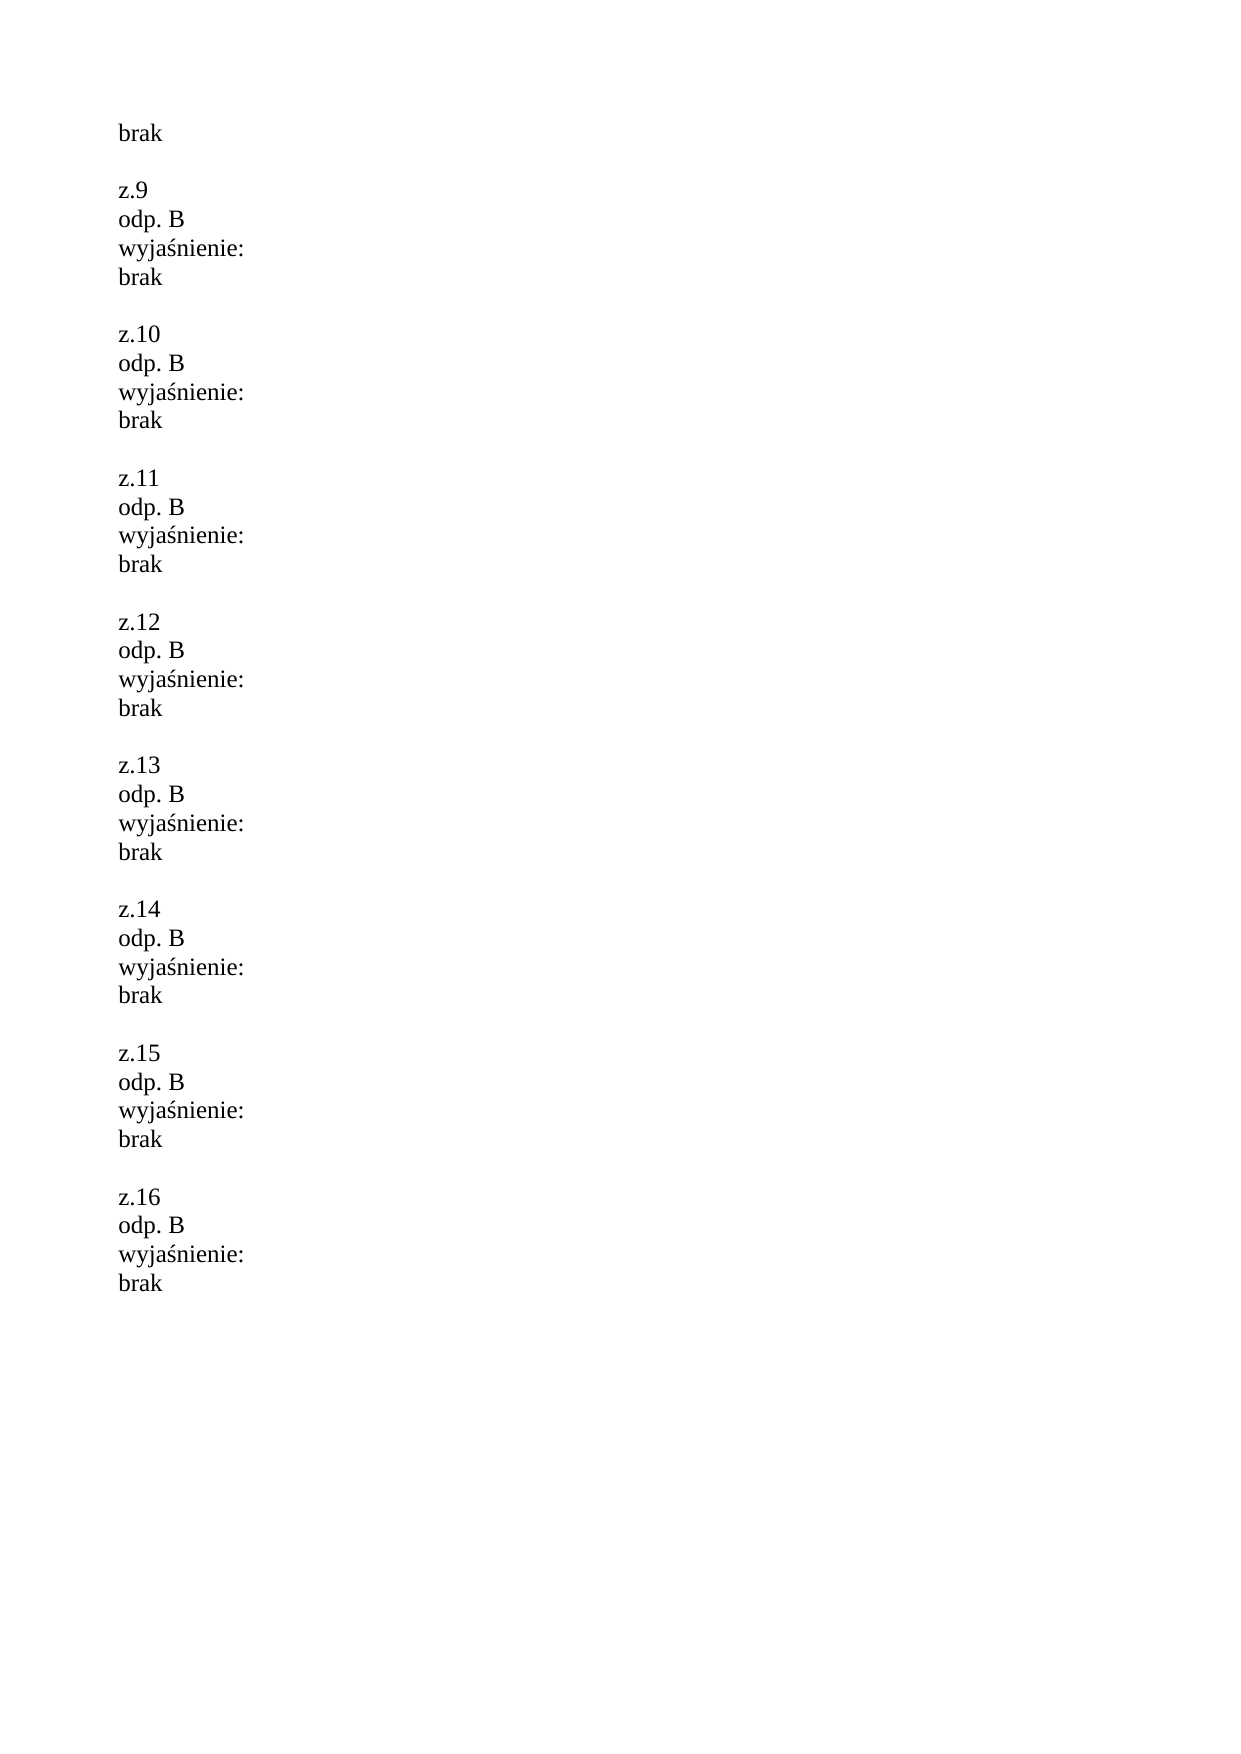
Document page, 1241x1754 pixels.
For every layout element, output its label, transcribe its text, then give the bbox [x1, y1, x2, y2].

text brak [118, 1124, 1122, 1153]
text z.12 [118, 607, 1122, 636]
text z.13 [118, 751, 1122, 779]
text odp. B [118, 492, 1122, 521]
text wyjaśnienie: [118, 1239, 1122, 1268]
text odp. B [118, 1067, 1122, 1096]
text wyjaśnienie: [118, 664, 1122, 693]
text wyjaśnienie: [118, 521, 1122, 549]
text z.9 [118, 176, 1122, 204]
text brak [118, 981, 1122, 1009]
text brak [118, 262, 1122, 291]
text z.11 [118, 463, 1122, 492]
text z.15 [118, 1038, 1122, 1067]
text odp. B [118, 779, 1122, 808]
text brak [118, 693, 1122, 722]
text brak [118, 837, 1122, 866]
text z.16 [118, 1182, 1122, 1211]
text z.14 [118, 894, 1122, 923]
text z.10 [118, 319, 1122, 348]
text wyjaśnienie: [118, 233, 1122, 262]
text wyjaśnienie: [118, 808, 1122, 837]
text wyjaśnienie: [118, 952, 1122, 981]
text odp. B [118, 923, 1122, 952]
text odp. B [118, 636, 1122, 664]
text odp. B [118, 1211, 1122, 1239]
text wyjaśnienie: [118, 1096, 1122, 1124]
text odp. B [118, 348, 1122, 377]
text brak [118, 406, 1122, 434]
text wyjaśnienie: [118, 377, 1122, 406]
text odp. B [118, 204, 1122, 233]
text brak [118, 118, 1122, 147]
text brak [118, 1268, 1122, 1297]
text brak [118, 549, 1122, 578]
